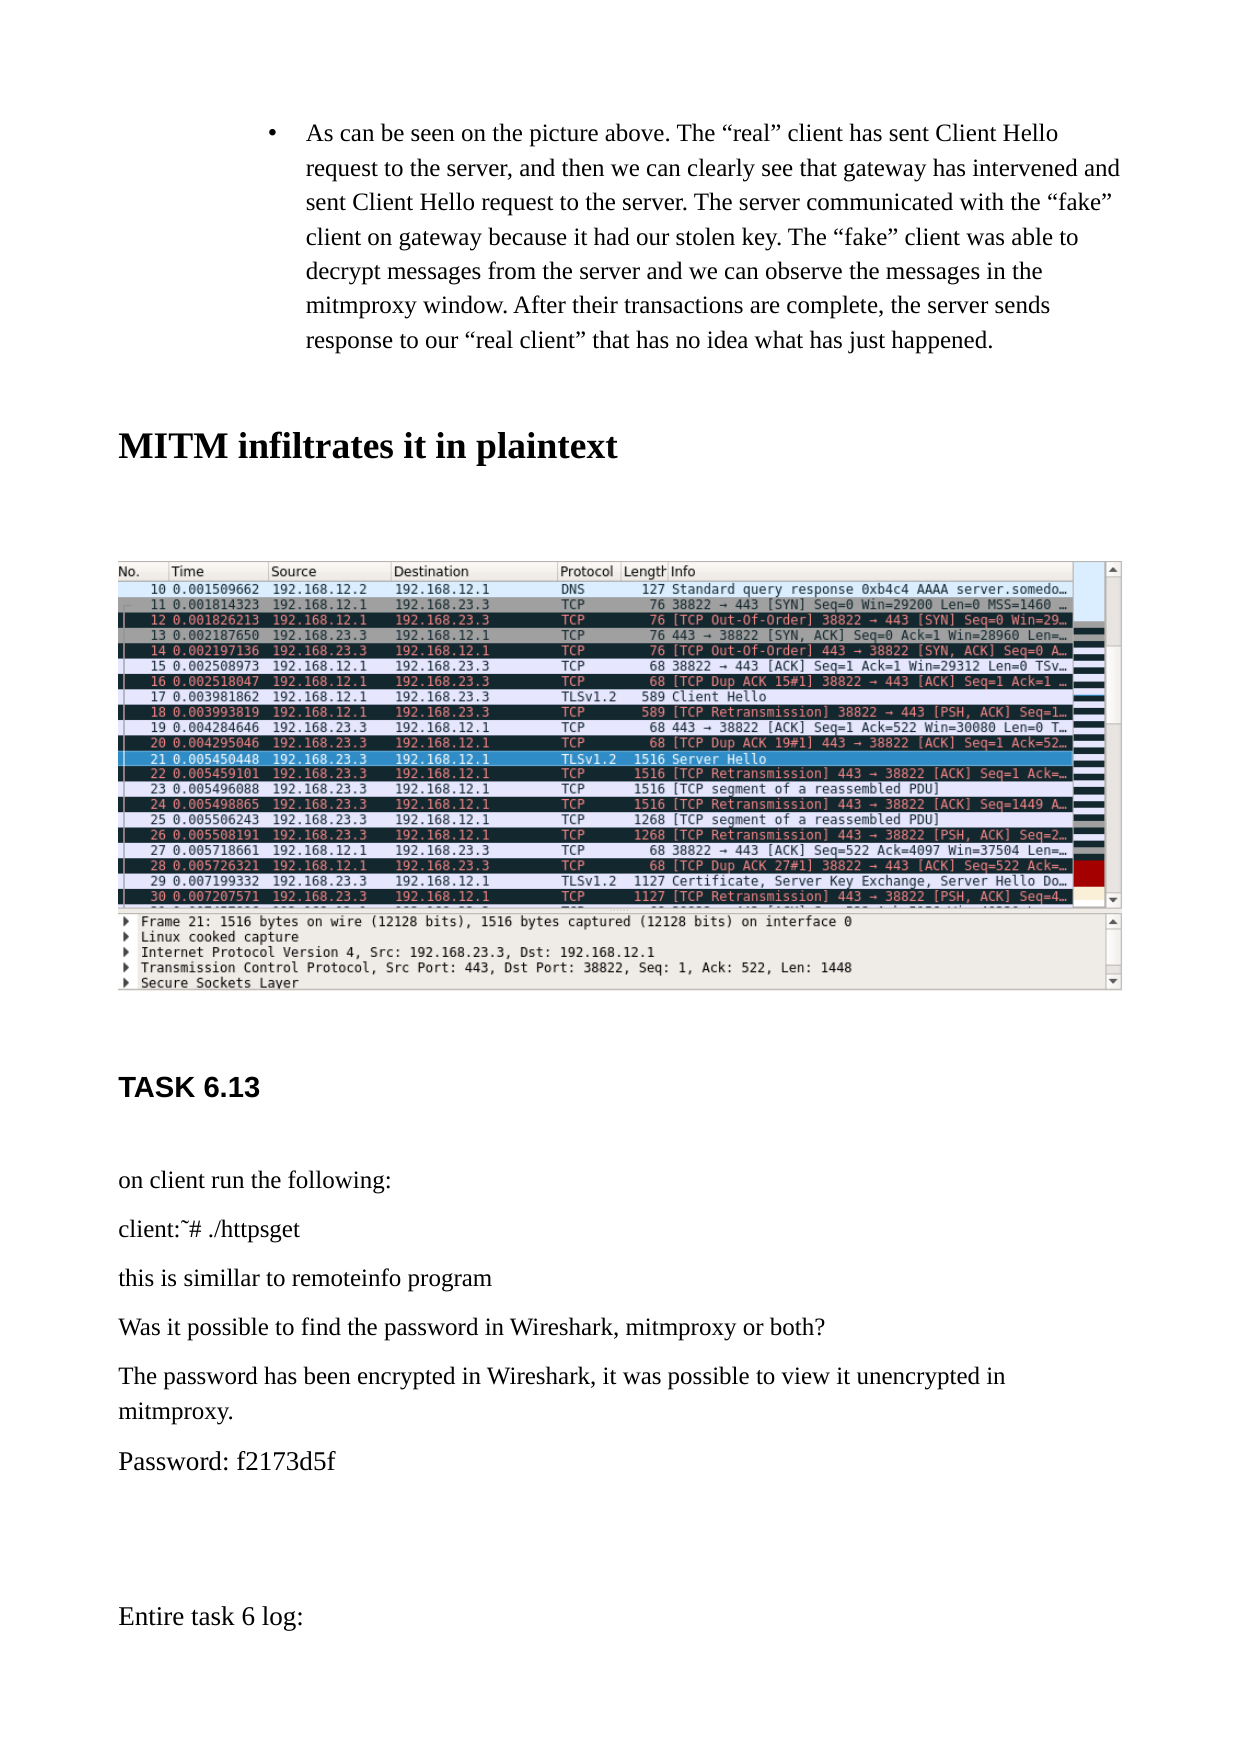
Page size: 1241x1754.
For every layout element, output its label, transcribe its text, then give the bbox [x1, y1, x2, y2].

text Password: f2173d5f [118, 1445, 1122, 1476]
text Was it possible to find the password in Wireshark, mitmproxy or both? [118, 1312, 1122, 1341]
text this is simillar to remoteinfo program [118, 1263, 1122, 1292]
picture [118, 561, 1123, 991]
list As can be seen on the picture above. The “real” client has sent Client Hello request to the server, and then we can clearly see that gateway has intervened and sent Client Hello request to the server. The server communicated with the “fake” client on gateway because it had our stolen key. The “fake” client was able to decrypt messages from the server and we can observe the messages in the mitmproxy window. After their transactions are complete, the server sends response to our “real client” that has no idea what has just happened. [268, 118, 1122, 354]
text MITM infiltrates it in plaintext [118, 423, 1122, 466]
text Entire task 6 log: [118, 1601, 1122, 1632]
subtitle TASK 6.13 [118, 1070, 1122, 1103]
text on client run the following: [118, 1165, 1122, 1194]
text The password has been encrypted in Wireshark, it was possible to view it unencrypted in mitmproxy. [118, 1361, 1122, 1424]
text client:˜# ./httpsget [118, 1214, 1122, 1243]
